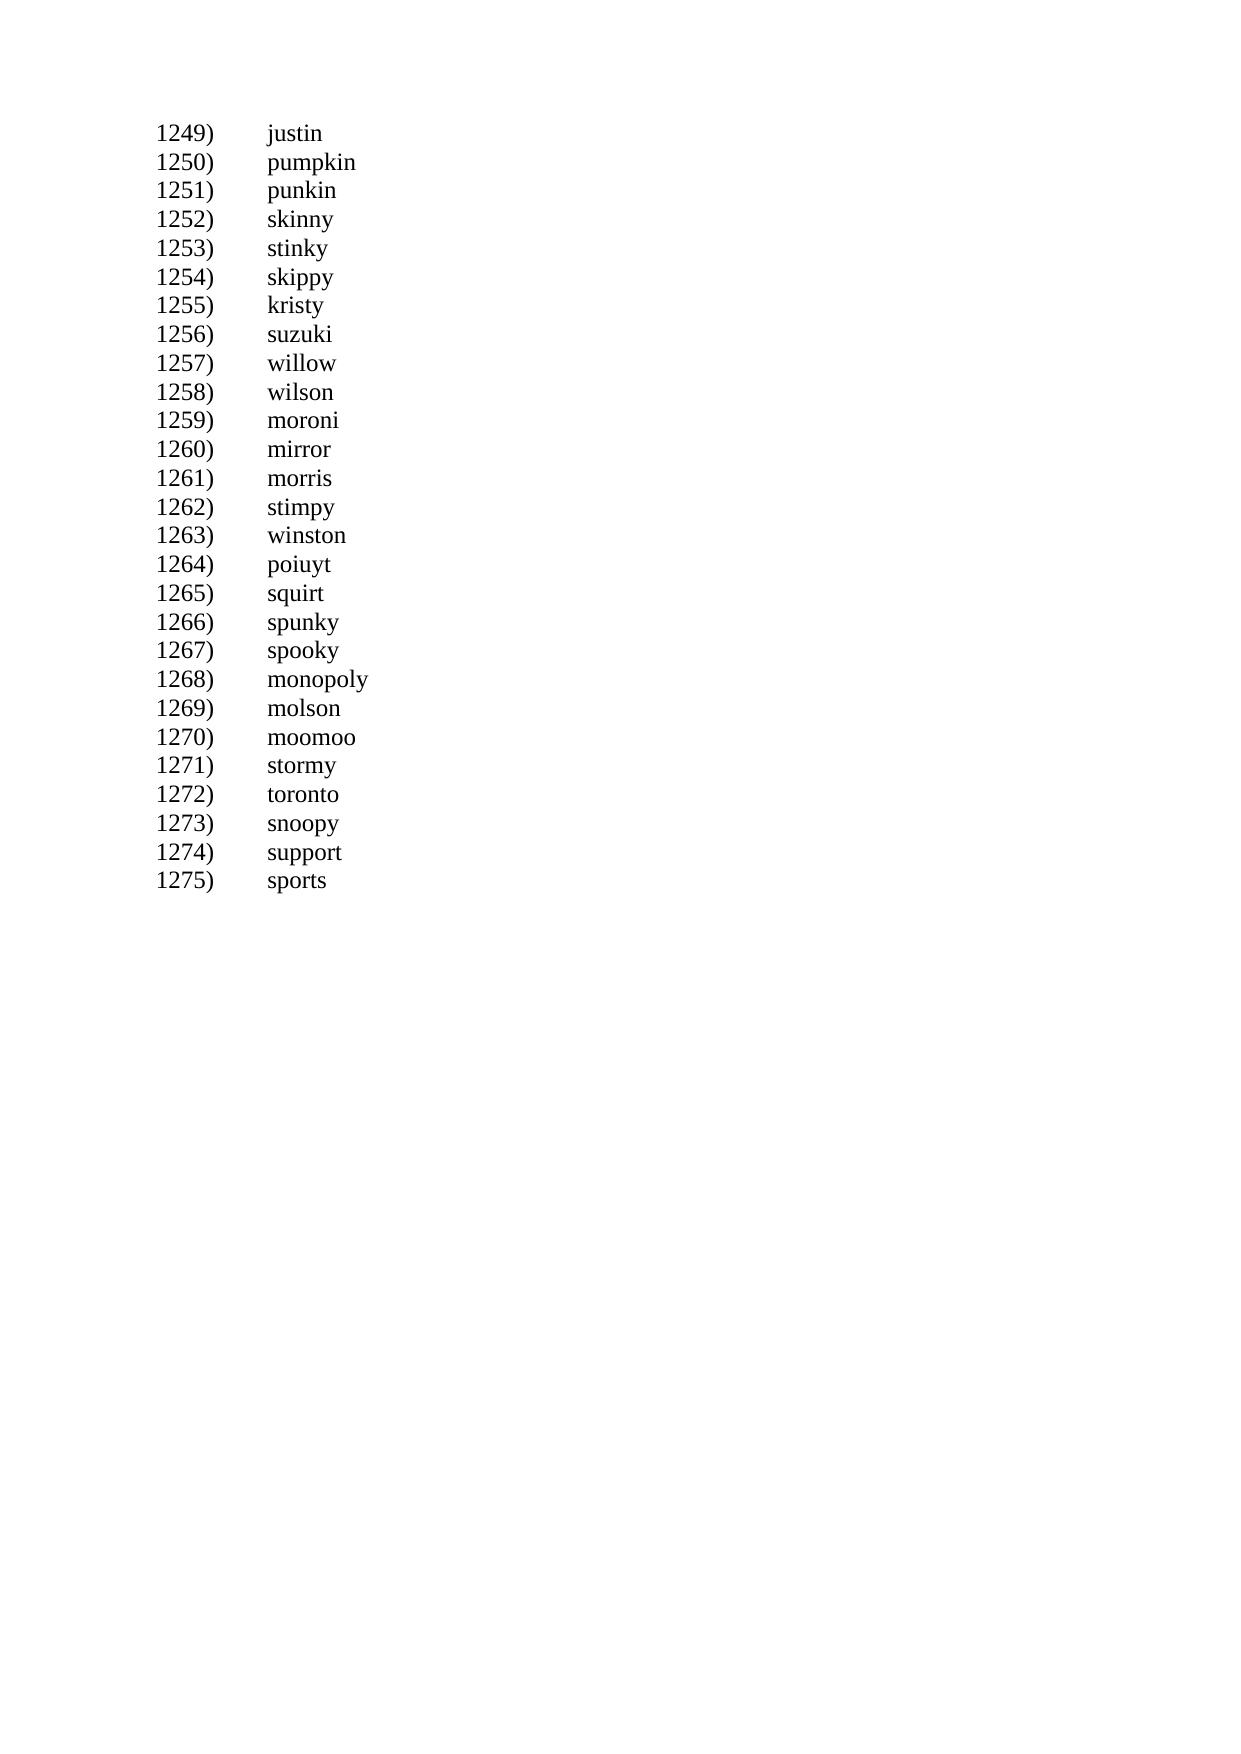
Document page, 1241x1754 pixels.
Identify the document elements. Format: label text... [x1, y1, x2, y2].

list stimpy [156, 492, 1122, 521]
list moroni [156, 406, 1122, 434]
list stinky [156, 233, 1122, 262]
list spooky [156, 636, 1122, 664]
list stormy [156, 751, 1122, 779]
list snoopy [156, 808, 1122, 837]
list sports [156, 866, 1122, 894]
list pumpkin [156, 147, 1122, 176]
list support [156, 837, 1122, 866]
list monopoly [156, 664, 1122, 693]
list skinny [156, 204, 1122, 233]
list wilson [156, 377, 1122, 406]
list squirt [156, 578, 1122, 607]
list toronto [156, 779, 1122, 808]
list mirror [156, 434, 1122, 463]
list winston [156, 521, 1122, 549]
list kristy [156, 291, 1122, 319]
list punkin [156, 176, 1122, 204]
list morris [156, 463, 1122, 492]
list molson [156, 693, 1122, 722]
list spunky [156, 607, 1122, 636]
list skippy [156, 262, 1122, 291]
list moomoo [156, 722, 1122, 751]
list justin [156, 118, 1122, 147]
list suzuki [156, 319, 1122, 348]
list willow [156, 348, 1122, 377]
list poiuyt [156, 549, 1122, 578]
